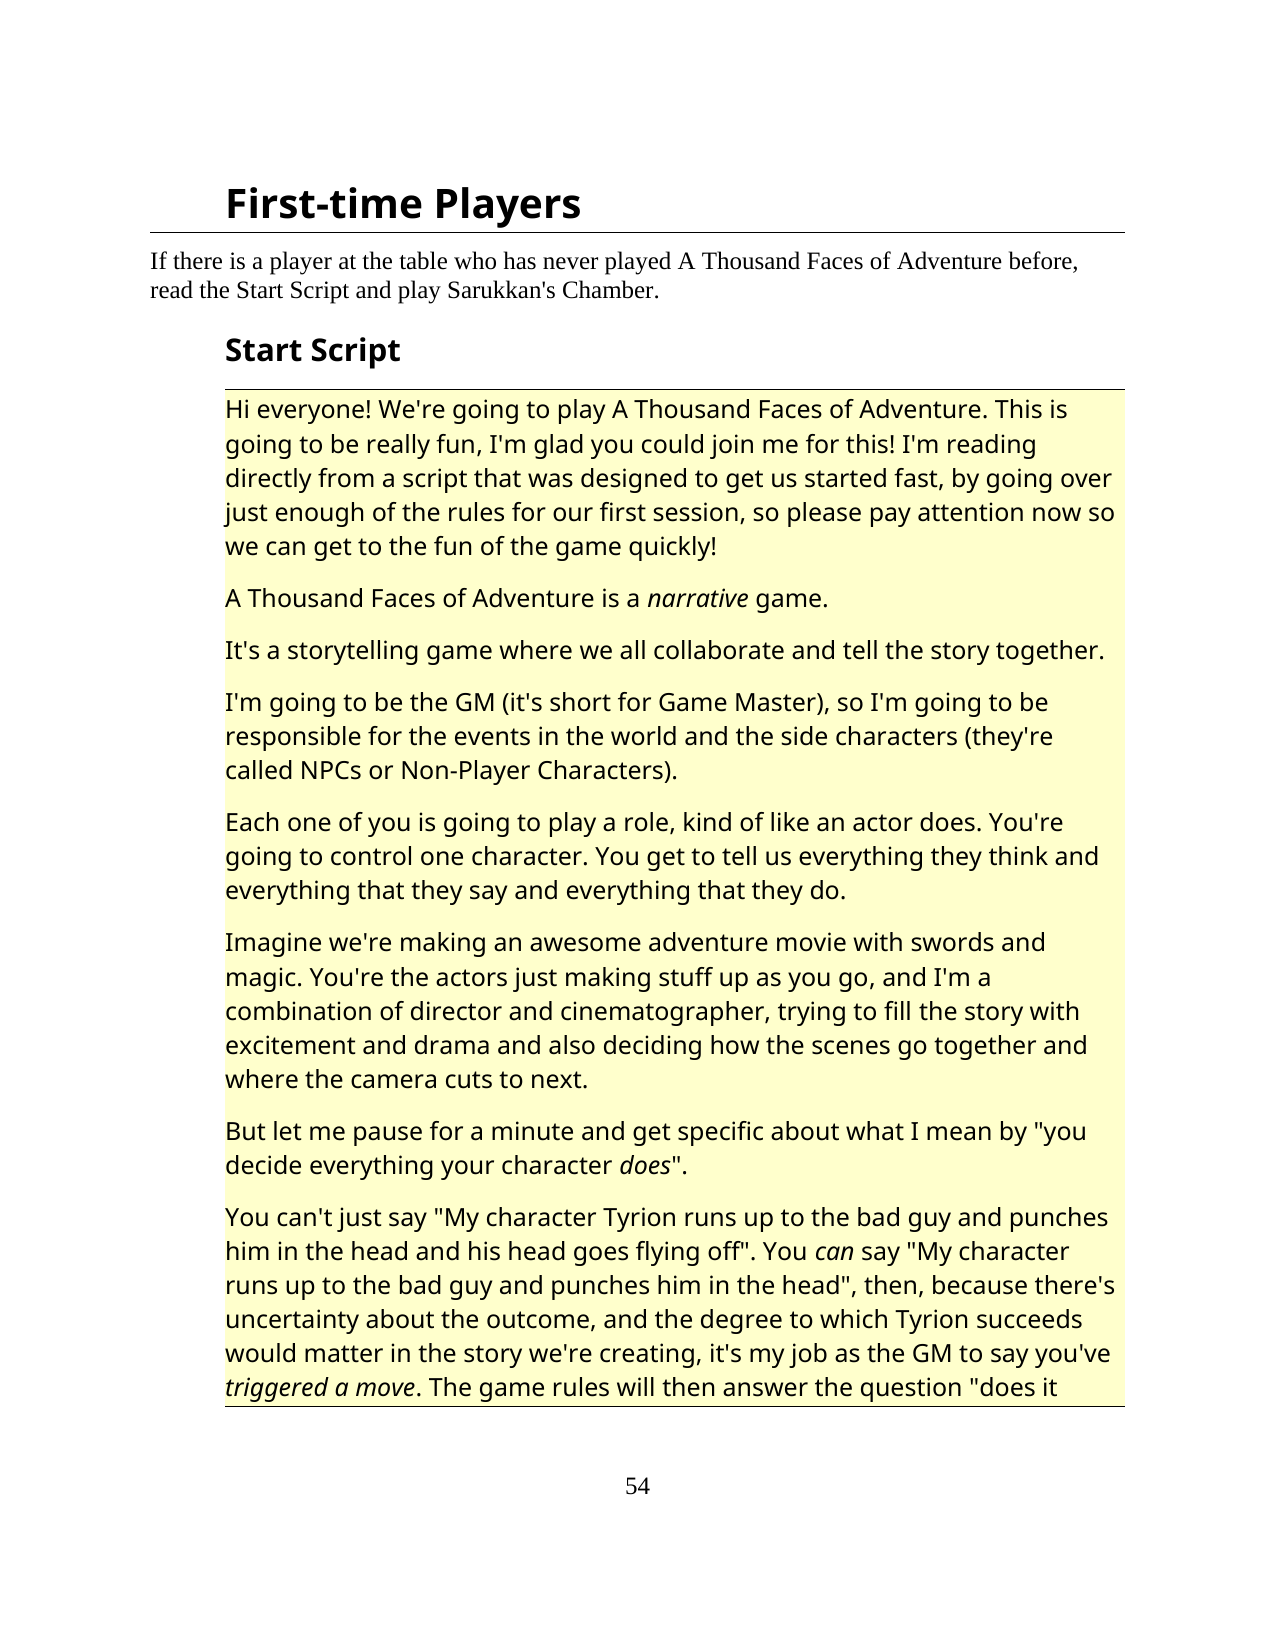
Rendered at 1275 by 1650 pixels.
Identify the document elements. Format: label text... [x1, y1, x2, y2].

text It's a storytelling game where we all collaborate and tell the story together. [225, 629, 1125, 667]
text Each one of you is going to play a role, kind of like an actor does. You're going to control one character. You get to tell us everything they think and everything that they say and everything that they do. [225, 802, 1125, 907]
text If there is a player at the table who has never played A Thousand Faces of Adventure before, read the Start Script and play Sarukkan's Chamber. [150, 246, 1125, 303]
subtitle Start Script [150, 328, 1125, 371]
subtitle First-time Players [150, 175, 1125, 232]
text Imagine we're making an awesome adventure movie with swords and magic. You're the actors just making stuff up as you go, and I'm a combination of director and cinematographer, trying to fill the story with excitement and drama and also deciding how the scenes go together and where the camera cuts to next. [225, 922, 1125, 1095]
text A Thousand Faces of Adventure is a narrative game. [225, 577, 1125, 614]
text You can't just say "My character Tyrion runs up to the bad guy and punches him in the head and his head goes flying off". You can say "My character runs up to the bad guy and punches him in the head", then, because there's uncertainty about the outcome, and the degree to which Tyrion succeeds would matter in the story we're creating, it's my job as the GM to say you've triggered a move. The game rules will then answer the question "does it [225, 1196, 1125, 1406]
text I'm going to be the GM (it's short for Game Master), so I'm going to be responsible for the events in the world and the side characters (they're called NPCs or Non-Player Characters). [225, 682, 1125, 787]
text But let me pause for a minute and get specific about what I mean by "you decide everything your character does". [225, 1110, 1125, 1182]
text Hi everyone! We're going to play A Thousand Faces of Adventure. This is going to be really fun, I'm glad you could join me for this! I'm reading directly from a script that was designed to get us started fast, by going over just enough of the rules for our first session, so please pay attention now so we can get to the fun of the game quickly! [225, 390, 1125, 562]
